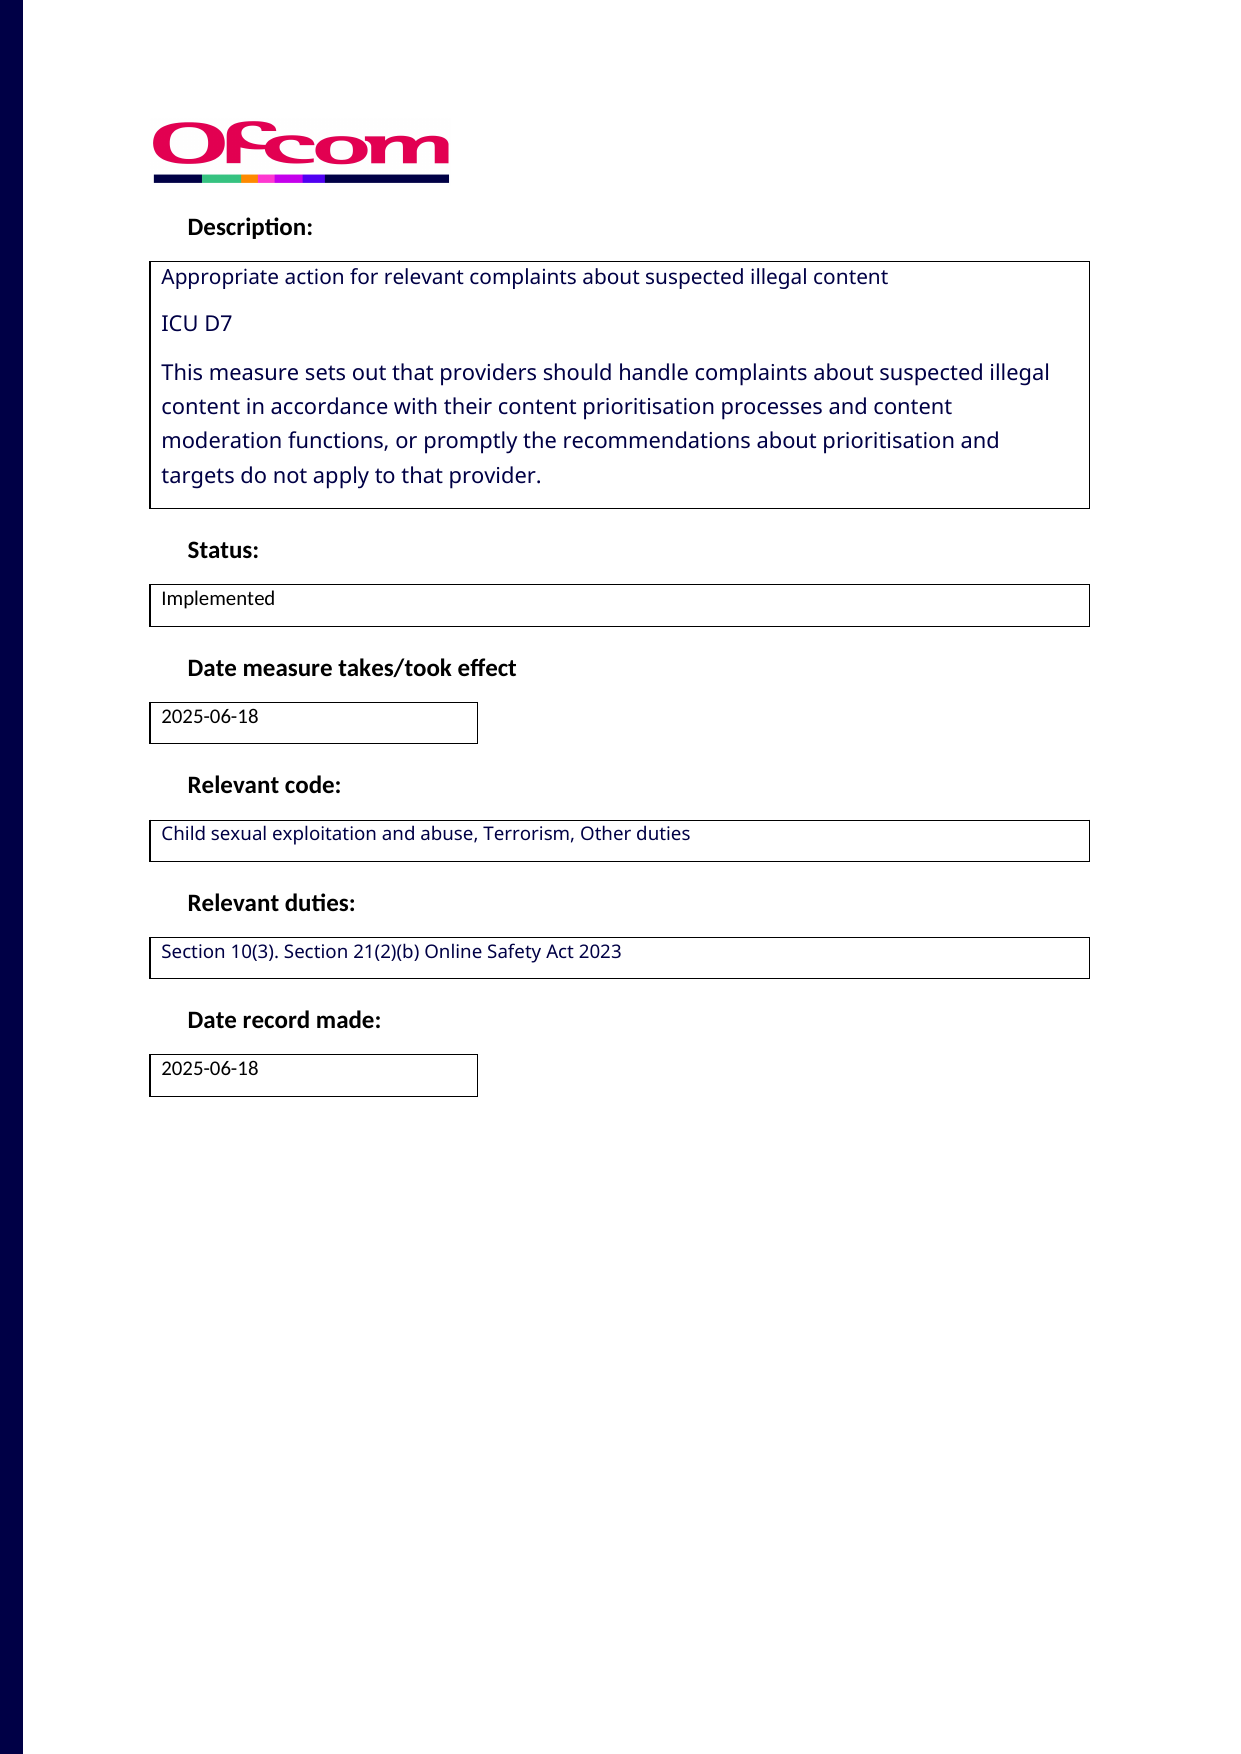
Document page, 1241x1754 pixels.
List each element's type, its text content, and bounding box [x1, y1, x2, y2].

table_header 2025-06-18 [151, 1055, 477, 1096]
text Date record made: [187, 1004, 1090, 1034]
picture [150, 118, 452, 186]
text Status: [187, 534, 1090, 564]
text Description: [187, 211, 1090, 241]
text Date measure takes/took effect [187, 652, 1090, 682]
table_header 2025-06-18 [151, 703, 477, 743]
text Relevant duties: [187, 887, 1090, 917]
text Relevant code: [187, 769, 1090, 800]
table_header Implemented [151, 585, 1089, 626]
table_header Section 10(3). Section 21(2)(b) Online Safety Act 2023 [151, 938, 1089, 978]
table_header Appropriate action for relevant complaints about suspected illegal content ICU D7 This measure sets out that providers should handle complaints about suspected illegal content in accordance with their content prioritisation processes and content moderation functions, or promptly the recommendations about prioritisation and targets do not apply to that provider. [151, 262, 1089, 508]
table_header Child sexual exploitation and abuse, Terrorism, Other duties [151, 821, 1089, 861]
